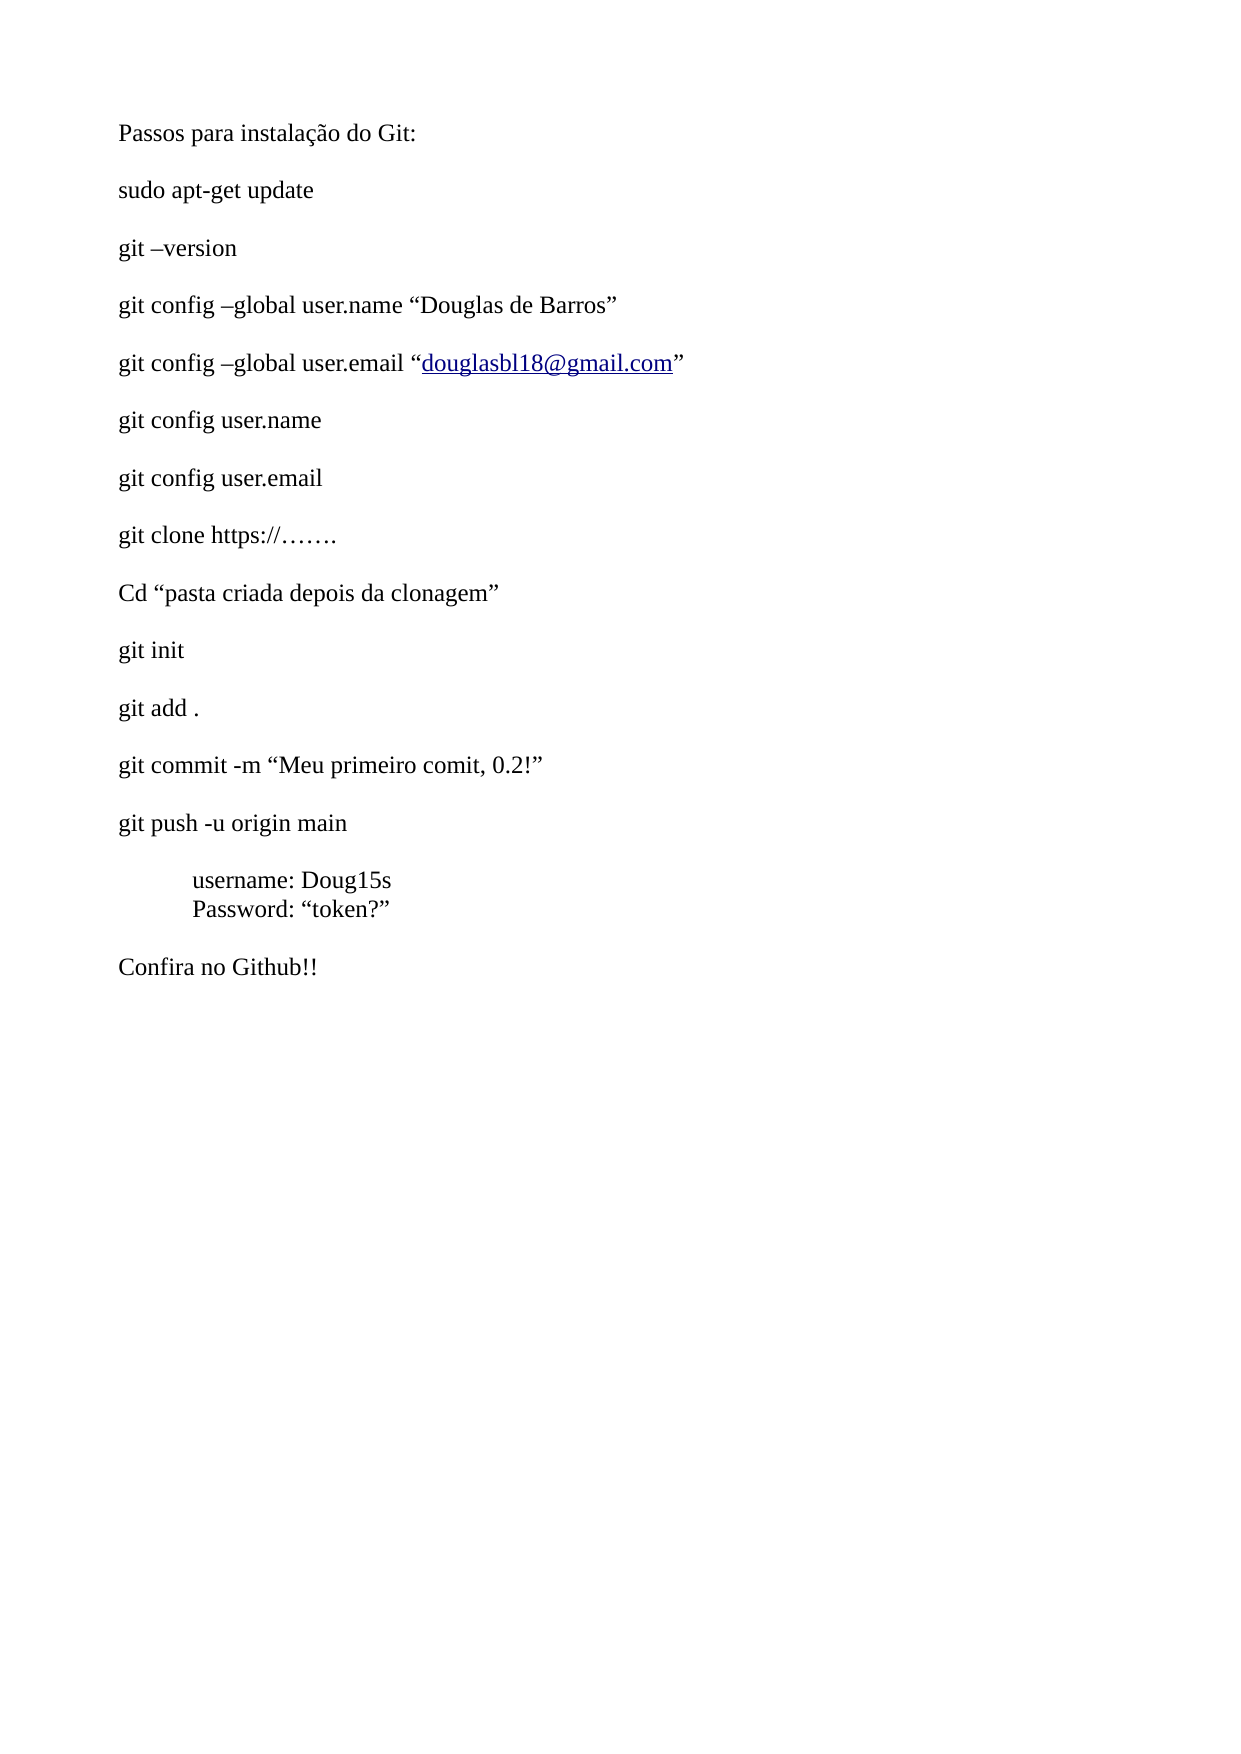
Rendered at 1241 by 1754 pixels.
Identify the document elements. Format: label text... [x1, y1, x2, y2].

text git push -u origin main [118, 808, 1122, 837]
text git config user.email [118, 463, 1122, 492]
text git config –global user.email “douglasbl18@gmail.com” [118, 348, 1122, 377]
text username: Doug15s [118, 866, 1122, 894]
text git –version [118, 233, 1122, 262]
text Confira no Github!! [118, 952, 1122, 981]
text git clone https://……. [118, 521, 1122, 549]
text Cd “pasta criada depois da clonagem” [118, 578, 1122, 607]
text git commit -m “Meu primeiro comit, 0.2!” [118, 751, 1122, 779]
text Password: “token?” [118, 894, 1122, 923]
text git init [118, 636, 1122, 664]
text sudo apt-get update [118, 176, 1122, 204]
text git config user.name [118, 406, 1122, 434]
text git config –global user.name “Douglas de Barros” [118, 291, 1122, 319]
text Passos para instalação do Git: [118, 118, 1122, 147]
text git add . [118, 693, 1122, 722]
